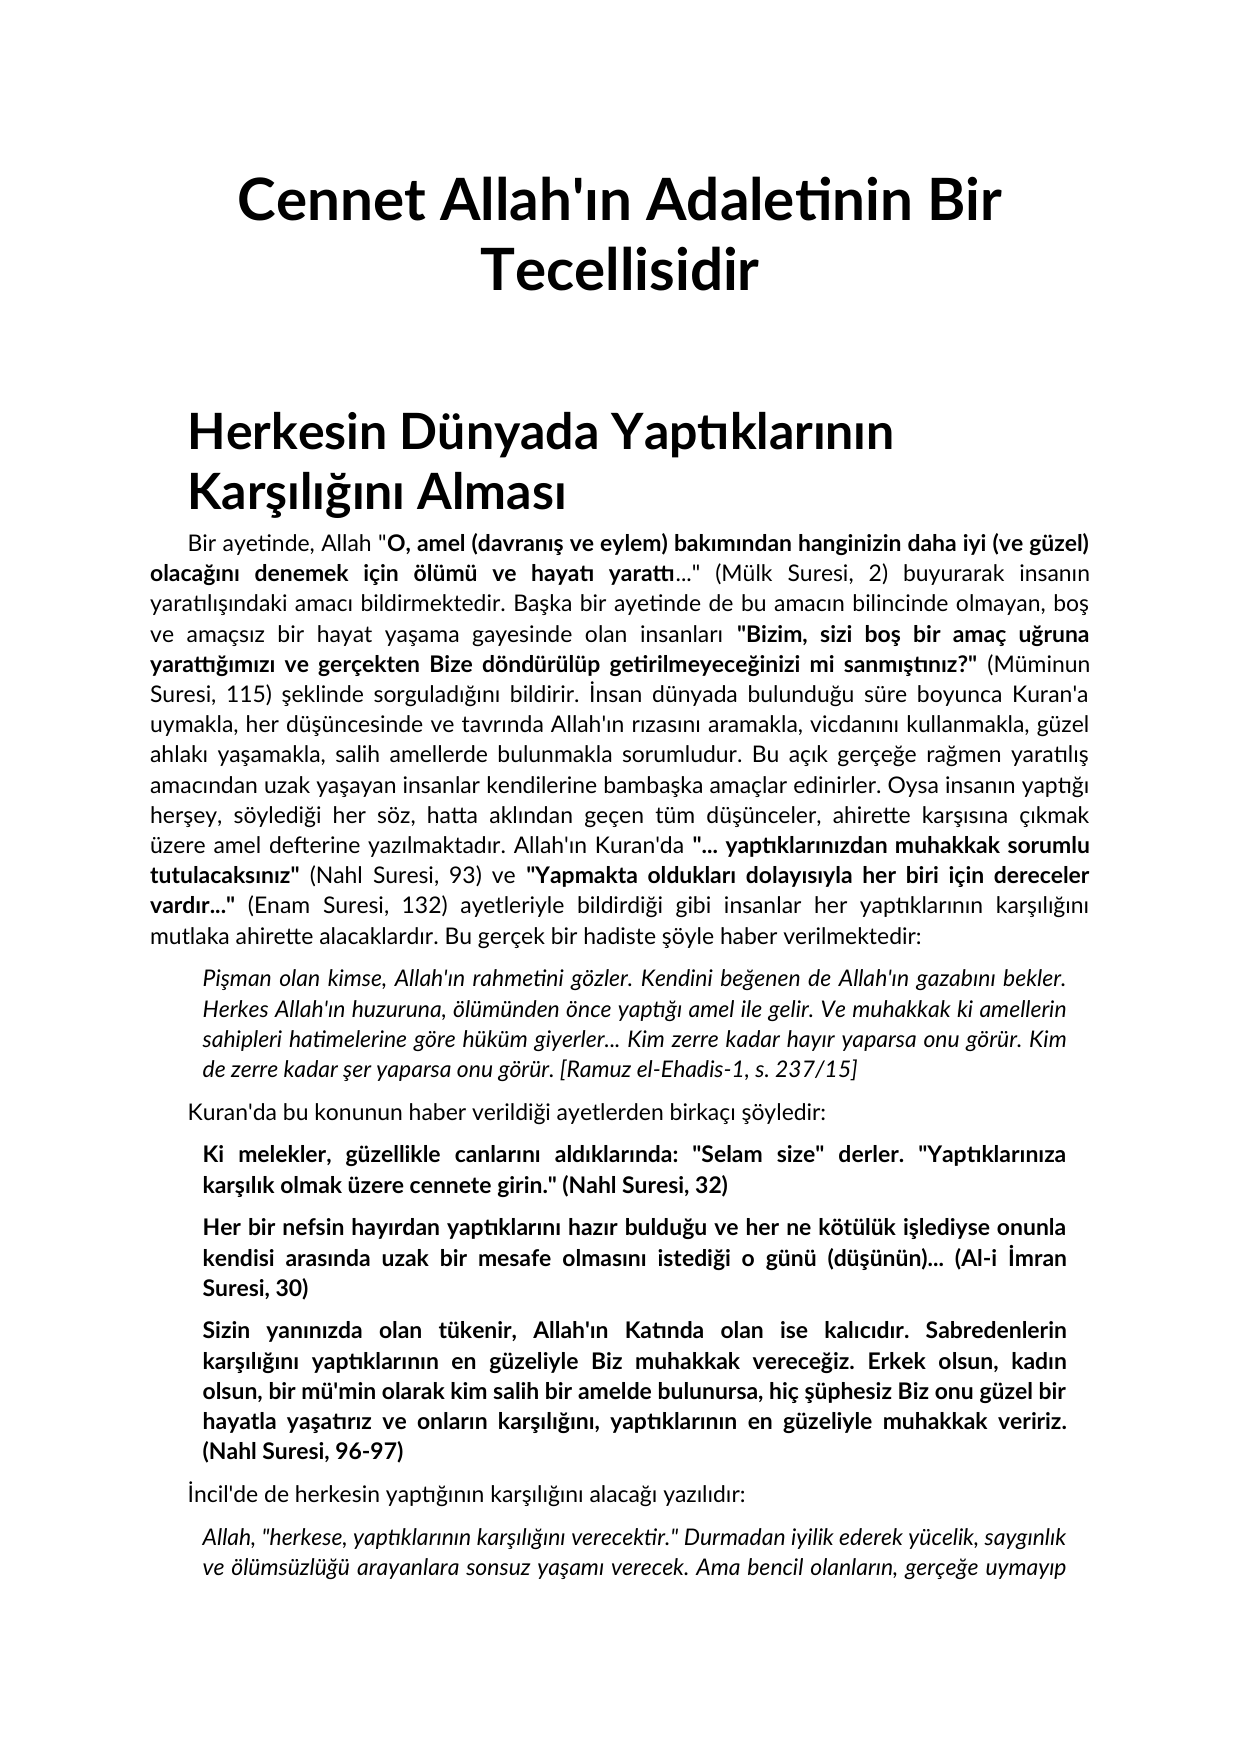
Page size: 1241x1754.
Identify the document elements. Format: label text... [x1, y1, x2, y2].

text Sizin yanınızda olan tükenir, Allah'ın Katında olan ise kalıcıdır. Sabredenlerin karşılığını yaptıklarının en güzeliyle Biz muhakkak vereceğiz. Erkek olsun, kadın olsun, bir mü'min olarak kim salih bir amelde bulunursa, hiç şüphesiz Biz onu güzel bir hayatla yaşatırız ve onların karşılığını, yaptıklarının en güzeliyle muhakkak veririz. (Nahl Suresi, 96-97) [202, 1316, 1068, 1464]
text Pişman olan kimse, Allah'ın rahmetini gözler. Kendini beğenen de Allah'ın gazabını bekler. Herkes Allah'ın huzuruna, ölümünden önce yaptığı amel ile gelir. Ve muhakkak ki amellerin sahipleri hatimelerine göre hüküm giyerler... Kim zerre kadar hayır yaparsa onu görür. Kim de zerre kadar şer yaparsa onu görür. [Ramuz el-Ehadis-1, s. 237/15] [202, 964, 1068, 1082]
text Bir ayetinde, Allah "O, amel (davranış ve eylem) bakımından hanginizin daha iyi (ve güzel) olacağını denemek için ölümü ve hayatı yarattı..." (Mülk Suresi, 2) buyurarak insanın yaratılışındaki amacı bildirmektedir. Başka bir ayetinde de bu amacın bilincinde olmayan, boş ve amaçsız bir hayat yaşama gayesinde olan insanları "Bizim, sizi boş bir amaç uğruna yarattığımızı ve gerçekten Bize döndürülüp getirilmeyeceğinizi mi sanmıştınız?" (Müminun Suresi, 115) şeklinde sorguladığını bildirir. İnsan dünyada bulunduğu süre boyunca Kuran'a uymakla, her düşüncesinde ve tavrında Allah'ın rızasını aramakla, vicdanını kullanmakla, güzel ahlakı yaşamakla, salih amellerde bulunmakla sorumludur. Bu açık gerçeğe rağmen yaratılış amacından uzak yaşayan insanlar kendilerine bambaşka amaçlar edinirler. Oysa insanın yaptığı herşey, söylediği her söz, hatta aklından geçen tüm düşünceler, ahirette karşısına çıkmak üzere amel defterine yazılmaktadır. Allah'ın Kuran'da "... yaptıklarınızdan muhakkak sorumlu tutulacaksınız" (Nahl Suresi, 93) ve "Yapmakta oldukları dolayısıyla her biri için dereceler vardır..." (Enam Suresi, 132) ayetleriyle bildirdiği gibi insanlar her yaptıklarının karşılığını mutlaka ahirette alacaklardır. Bu gerçek bir hadiste şöyle haber verilmektedir: [150, 529, 1090, 949]
subtitle Herkesin Dünyada Yaptıklarının Karşılığını Alması [187, 400, 1090, 520]
text Allah, "herkese, yaptıklarının karşılığını verecektir." Durmadan iyilik ederek yücelik, saygınlık ve ölümsüzlüğü arayanlara sonsuz yaşamı verecek. Ama bencil olanların, gerçeğe uymayıp [202, 1522, 1068, 1580]
text Ki melekler, güzellikle canlarını aldıklarında: "Selam size" derler. "Yaptıklarınıza karşılık olmak üzere cennete girin." (Nahl Suresi, 32) [202, 1140, 1068, 1198]
text Her bir nefsin hayırdan yaptıklarını hazır bulduğu ve her ne kötülük işlediyse onunla kendisi arasında uzak bir mesafe olmasını istediği o günü (düşünün)... (Al-i İmran Suresi, 30) [202, 1213, 1068, 1301]
subtitle Cennet Allah'ın Adaletinin Bir Tecellisidir [150, 162, 1090, 302]
text Kuran'da bu konunun haber verildiği ayetlerden birkaçı şöyledir: [150, 1097, 1090, 1125]
text İncil'de de herkesin yaptığının karşılığını alacağı yazılıdır: [150, 1480, 1090, 1507]
